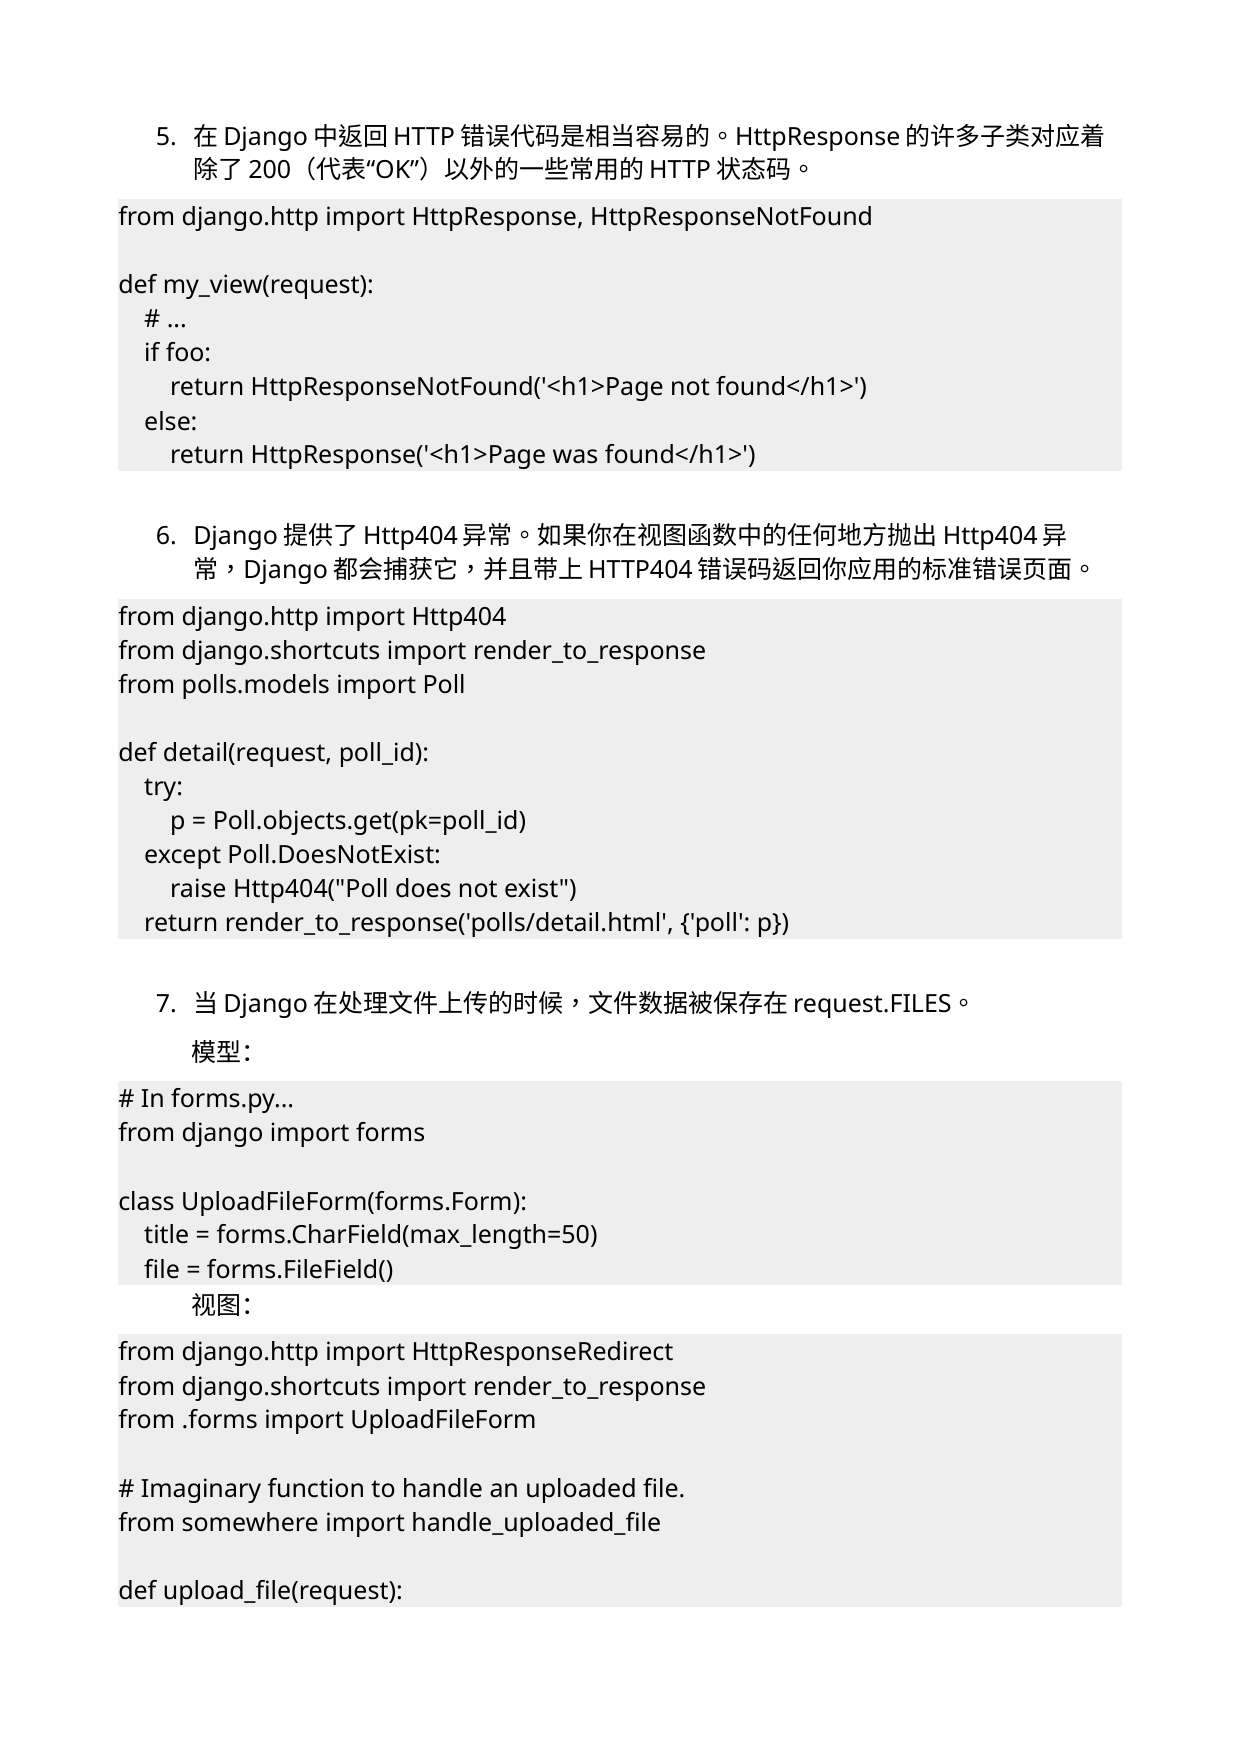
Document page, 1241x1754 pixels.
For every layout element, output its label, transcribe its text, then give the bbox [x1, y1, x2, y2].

table_header from django.http import HttpResponse, HttpResponseNotFound def my_view(request): # ... if foo: return HttpResponseNotFound('<h1>Page not found</h1>') else: return HttpResponse('<h1>Page was found</h1>') [118, 199, 1122, 471]
list 当Django在处理文件上传的时候，文件数据被保存在request.FILES。 [156, 986, 1122, 1020]
list 在Django中返回HTTP错误代码是相当容易的。HttpResponse的许多子类对应着除了200（代表“OK”）以外的一些常用的HTTP状态码。 [156, 118, 1122, 186]
text 模型： [118, 1032, 1122, 1068]
text 视图： [118, 1285, 1122, 1322]
table_header from django.http import HttpResponseRedirect from django.shortcuts import render_to_response from .forms import UploadFileForm # Imaginary function to handle an uploaded file. from somewhere import handle_uploaded_file def upload_file(request): [118, 1334, 1122, 1607]
list Django提供了Http404异常。如果你在视图函数中的任何地方抛出Http404异常，Django都会捕获它，并且带上HTTP404错误码返回你应用的标准错误页面。 [156, 518, 1122, 586]
table_header from django.http import Http404 from django.shortcuts import render_to_response from polls.models import Poll def detail(request, poll_id): try: p = Poll.objects.get(pk=poll_id) except Poll.DoesNotExist: raise Http404("Poll does not exist") return render_to_response('polls/detail.html', {'poll': p}) [118, 599, 1122, 939]
table_header # In forms.py... from django import forms class UploadFileForm(forms.Form): title = forms.CharField(max_length=50) file = forms.FileField() [118, 1081, 1122, 1285]
